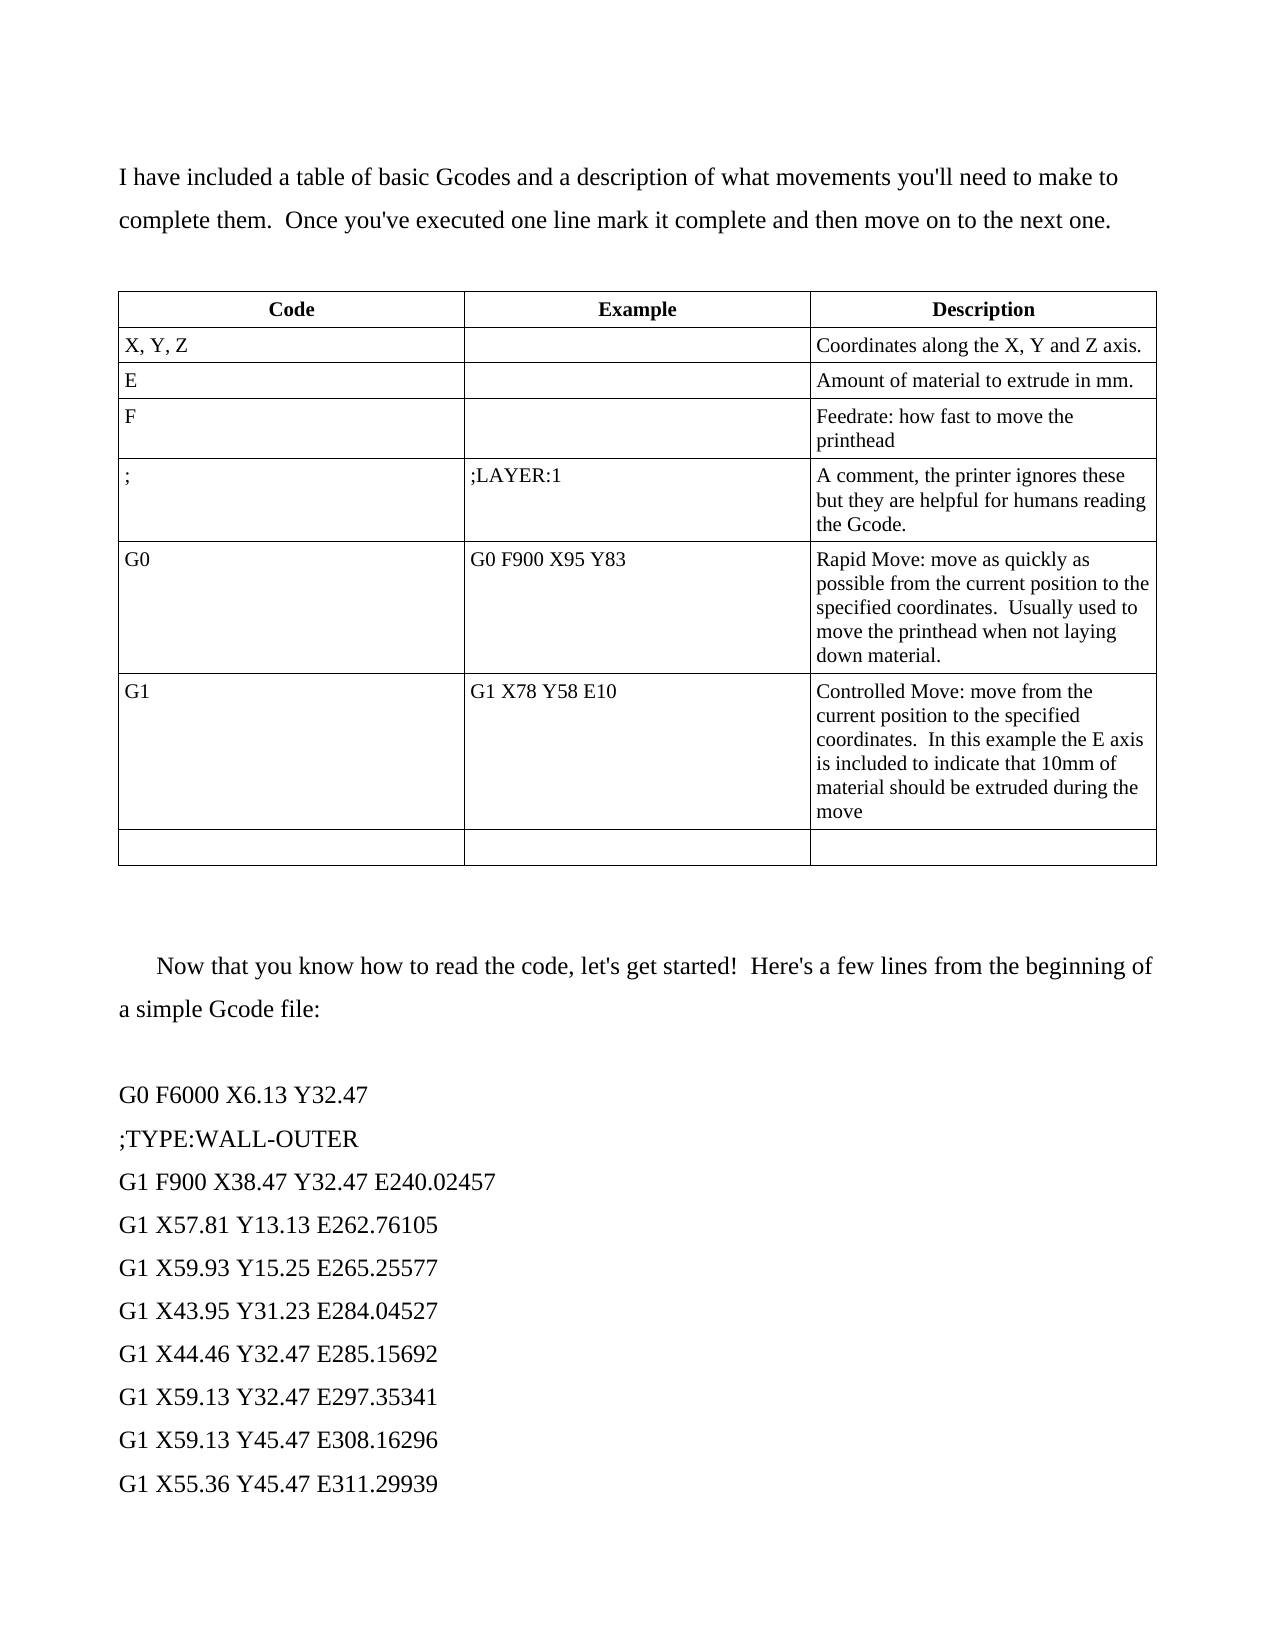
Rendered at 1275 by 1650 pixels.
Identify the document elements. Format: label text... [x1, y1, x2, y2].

text I have included a table of basic Gcodes and a description of what movements you'll need to make to complete them. Once you've executed one line mark it complete and then move on to the next one. [118, 162, 1156, 233]
text Now that you know how to read the code, let's get started! Here's a few lines from the beginning of a simple Gcode file: [118, 951, 1156, 1023]
table_cell G0 [119, 542, 464, 673]
text G1 X44.46 Y32.47 E285.15692 [118, 1339, 1156, 1368]
text G1 X55.36 Y45.47 E311.29939 [118, 1469, 1156, 1497]
text G1 X59.93 Y15.25 E265.25577 [118, 1253, 1156, 1282]
table_cell [811, 830, 1156, 865]
text G1 X59.13 Y45.47 E308.16296 [118, 1426, 1156, 1454]
table_cell Controlled Move: move from the current position to the specified coordinates. In this example the E axis is included to indicate that 10mm of material should be extruded during the move [811, 674, 1156, 829]
table_cell [465, 363, 810, 398]
table_cell ; [119, 459, 464, 541]
text G0 F6000 X6.13 Y32.47 [118, 1081, 1156, 1109]
table_cell A comment, the printer ignores these but they are helpful for humans reading the Gcode. [811, 459, 1156, 541]
table_cell [465, 328, 810, 362]
table_cell [465, 399, 810, 458]
table_cell X, Y, Z [119, 328, 464, 362]
table_header Description [811, 292, 1156, 327]
table_cell Rapid Move: move as quickly as possible from the current position to the specified coordinates. Usually used to move the printhead when not laying down material. [811, 542, 1156, 673]
text G1 X57.81 Y13.13 E262.76105 [118, 1210, 1156, 1239]
table_cell G0 F900 X95 Y83 [465, 542, 810, 673]
table_cell ;LAYER:1 [465, 459, 810, 541]
text G1 X43.95 Y31.23 E284.04527 [118, 1296, 1156, 1325]
table_cell F [119, 399, 464, 458]
table_cell G1 [119, 674, 464, 829]
table_cell Coordinates along the X, Y and Z axis. [811, 328, 1156, 362]
text G1 F900 X38.47 Y32.47 E240.02457 [118, 1167, 1156, 1196]
table_cell Amount of material to extrude in mm. [811, 363, 1156, 398]
text G1 X59.13 Y32.47 E297.35341 [118, 1382, 1156, 1411]
table_cell G1 X78 Y58 E10 [465, 674, 810, 829]
table_header Code [119, 292, 464, 327]
table_header Example [465, 292, 810, 327]
table_cell E [119, 363, 464, 398]
text ;TYPE:WALL-OUTER [118, 1124, 1156, 1152]
table_cell [465, 830, 810, 865]
table_cell Feedrate: how fast to move the printhead [811, 399, 1156, 458]
table_cell [119, 830, 464, 865]
